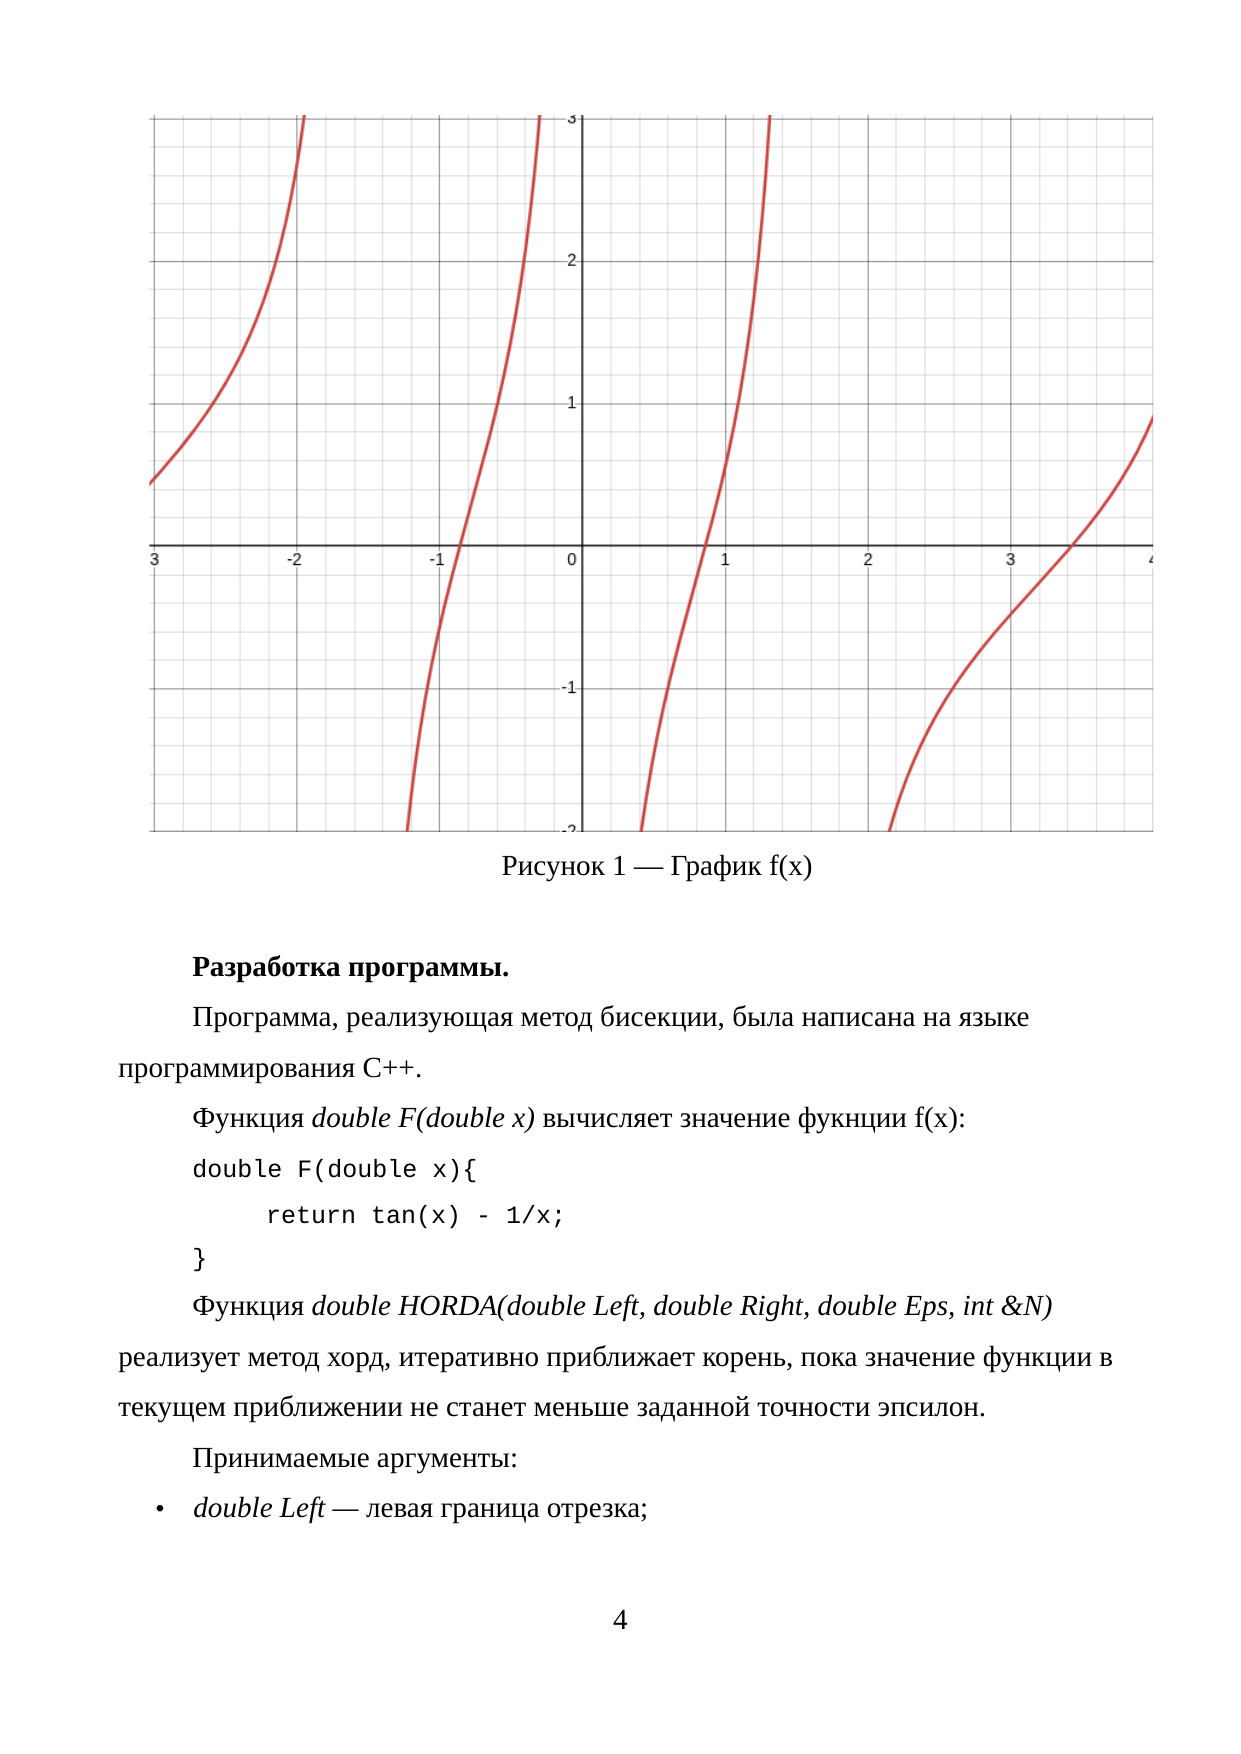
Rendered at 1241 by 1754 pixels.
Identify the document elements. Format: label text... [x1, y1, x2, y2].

list double Left — левая граница отрезка; [156, 1490, 1122, 1524]
text Функция double F(double x) вычисляет значение фукнции f(x): [118, 1100, 1122, 1134]
text Программа, реализующая метод бисекции, была написана на языке программирования С++. [118, 999, 1122, 1083]
text Принимаемые аргументы: [118, 1440, 1122, 1473]
text double F(double x){ [118, 1150, 1122, 1185]
text return tan(x) - 1/x; [118, 1203, 1122, 1231]
picture [149, 115, 1154, 832]
text } [118, 1245, 1122, 1273]
text Разработка программы. [118, 949, 1122, 983]
text Рисунок 1 — График f(x) [118, 118, 1122, 882]
text Функция double HORDA(double Left, double Right, double Eps, int &N) реализует метод хорд, итеративно приближает корень, пока значение функции в текущем приближении не станет меньше заданной точности эпсилон. [118, 1288, 1122, 1423]
